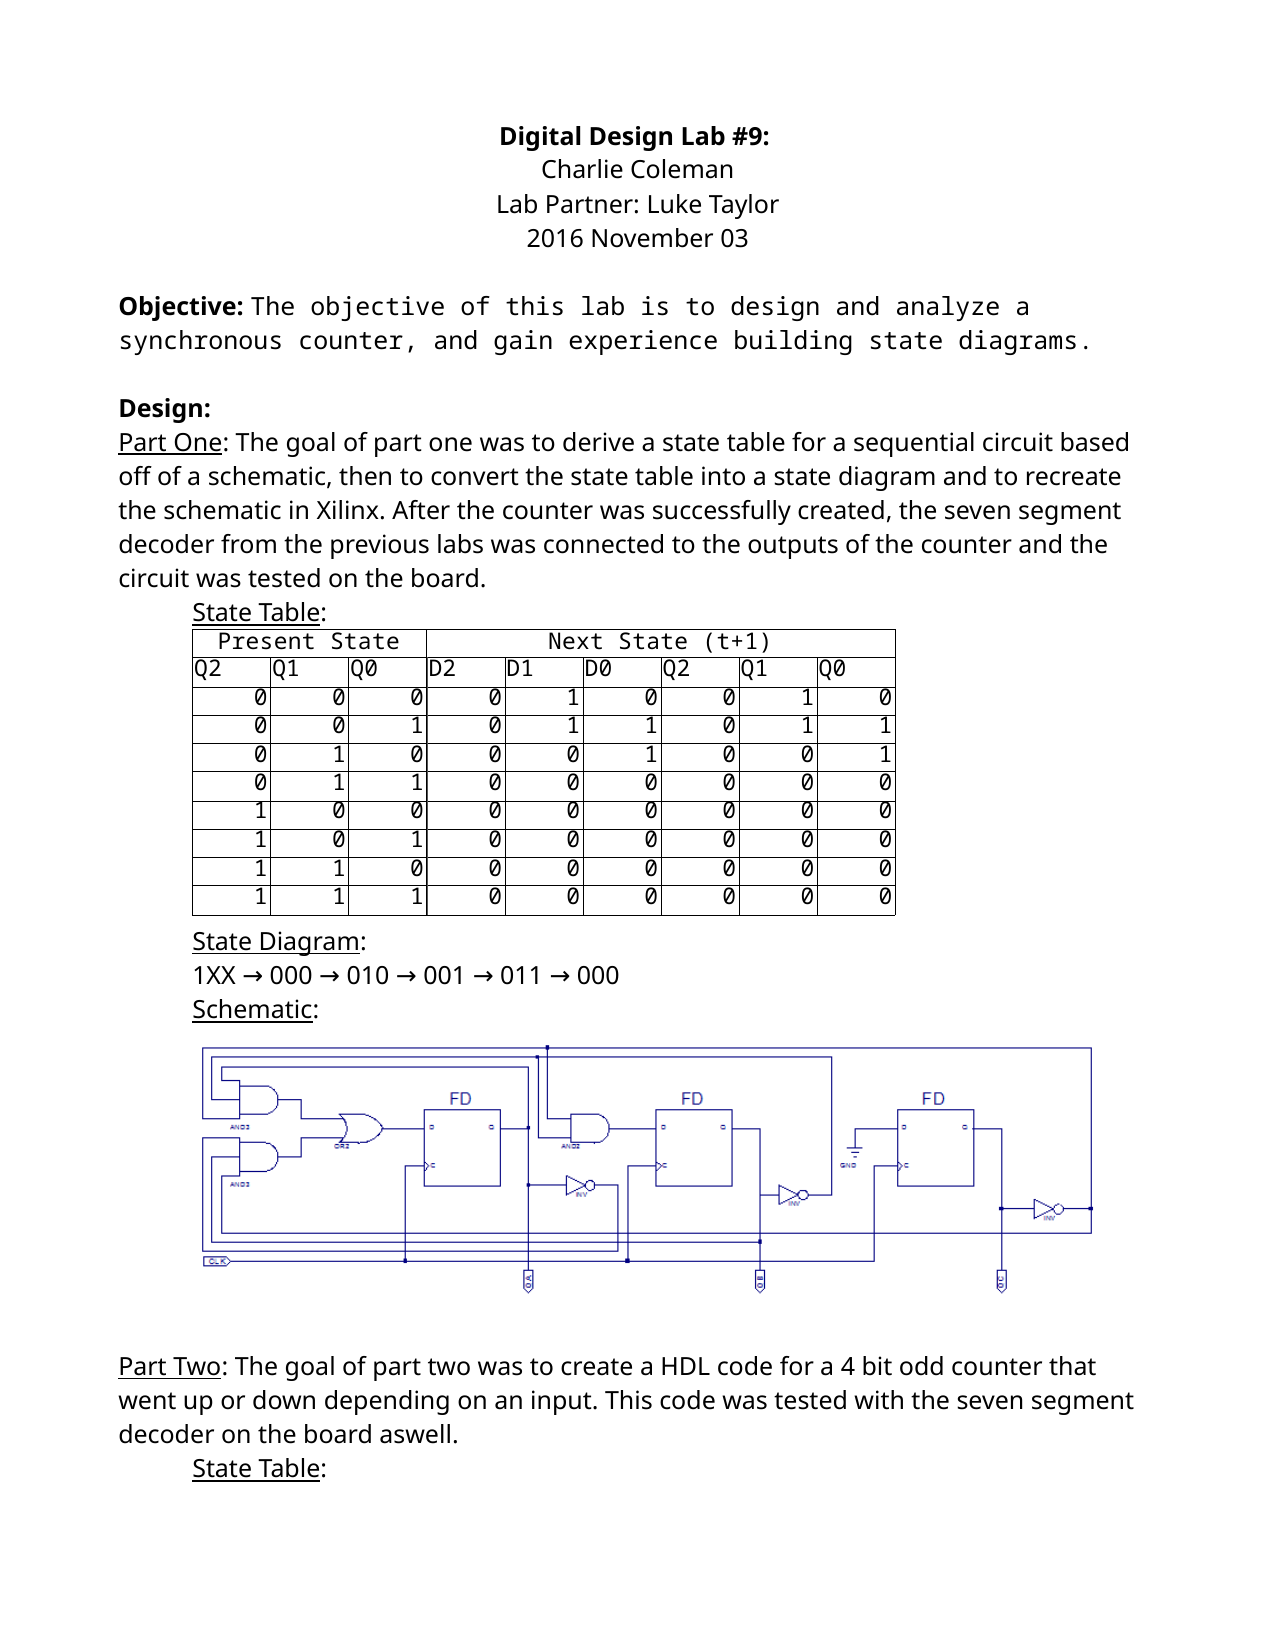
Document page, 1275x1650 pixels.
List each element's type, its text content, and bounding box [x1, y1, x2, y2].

text Design: [118, 391, 1157, 425]
text 2016 November 03 [118, 220, 1157, 254]
text Digital Design Lab #9: [118, 118, 1157, 152]
text State Table: [118, 595, 1157, 629]
text 1XX → 000 → 010 → 001 → 011 → 000 [118, 958, 1157, 992]
text Charlie Coleman [118, 152, 1157, 186]
text Lab Partner: Luke Taylor [118, 186, 1157, 220]
text Part Two: The goal of part two was to create a HDL code for a 4 bit odd counter that went up or down depending on an input. This code was tested with the seven segment decoder on the board aswell. [118, 1349, 1157, 1451]
picture [192, 1026, 1102, 1308]
text State Diagram: [118, 924, 1157, 958]
text Part One: The goal of part one was to derive a state table for a sequential circuit based off of a schematic, then to convert the state table into a state diagram and to recreate the schematic in Xilinx. After the counter was successfully created, the seven segment decoder from the previous labs was connected to the outputs of the counter and the circuit was tested on the board. [118, 425, 1157, 595]
text Schematic: [118, 992, 1157, 1026]
text State Table: [118, 1451, 1157, 1485]
text Objective: The objective of this lab is to design and analyze a synchronous counter, and gain experience building state diagrams. [118, 288, 1157, 357]
